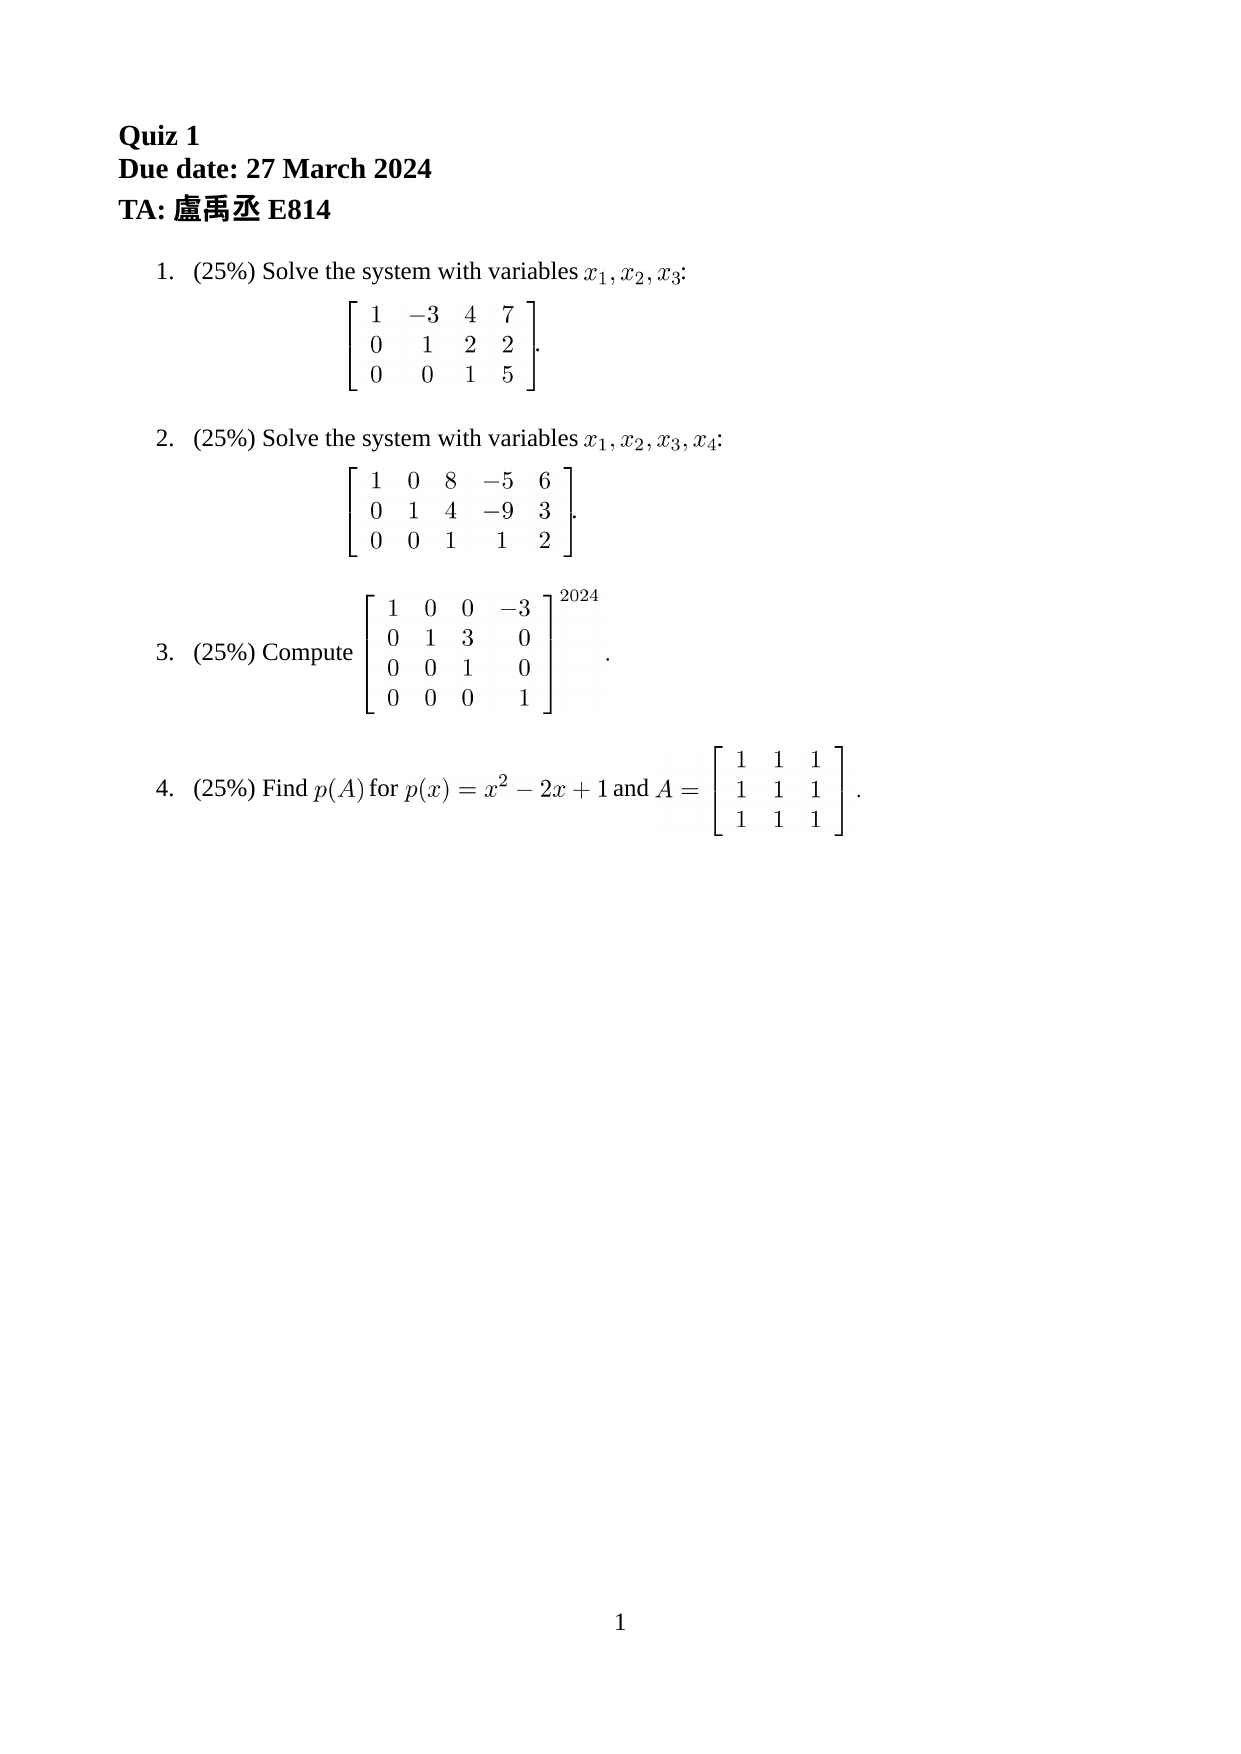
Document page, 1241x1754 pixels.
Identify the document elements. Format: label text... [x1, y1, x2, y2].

picture [349, 467, 572, 557]
picture [366, 589, 609, 714]
text Due date: 27 March 2024 [118, 152, 1122, 185]
list [860, 746, 1122, 835]
list [609, 589, 1122, 714]
picture [584, 268, 680, 285]
picture [584, 435, 716, 451]
picture [349, 301, 535, 391]
picture [404, 774, 607, 803]
text Quiz 1 [118, 118, 1122, 152]
text TA: 盧禹丞 E814 [118, 185, 1122, 227]
list (25%) Solve the system with variables : [156, 423, 1122, 452]
list . [572, 468, 1122, 557]
picture [655, 746, 860, 836]
list (25%) Find for and [156, 746, 655, 835]
list . [535, 301, 1122, 390]
list [306, 301, 349, 390]
list [306, 468, 349, 557]
list (25%) Compute [156, 589, 366, 714]
picture [313, 778, 363, 803]
list (25%) Solve the system with variables : [156, 256, 1122, 285]
